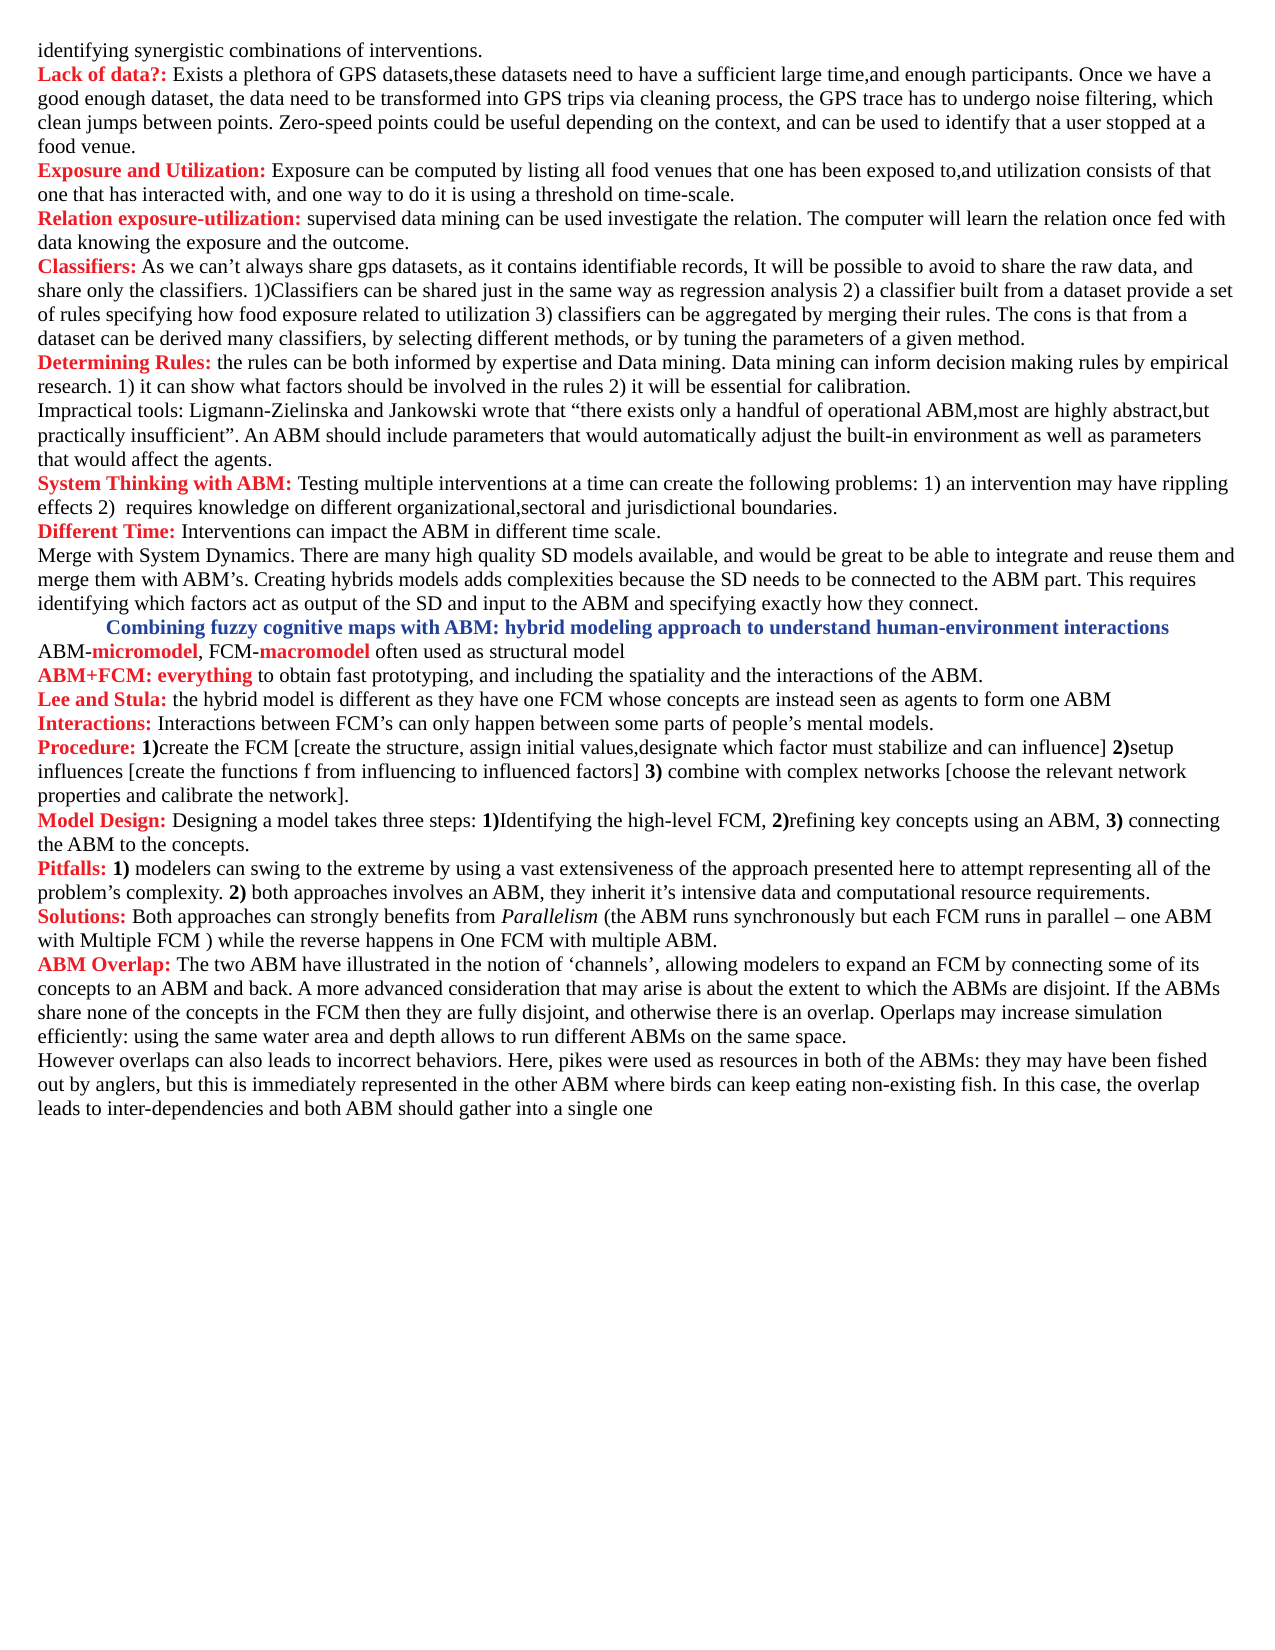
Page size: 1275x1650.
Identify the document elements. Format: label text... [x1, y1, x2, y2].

text ABM+FCM: everything to obtain fast prototyping, and including the spatiality and the interactions of the ABM. [37, 663, 1237, 687]
text Impractical tools: Ligmann-Zielinska and Jankowski wrote that “there exists only a handful of operational ABM,most are highly abstract,but practically insufficient”. An ABM should include parameters that would automatically adjust the built-in environment as well as parameters that would affect the agents. [37, 398, 1237, 471]
text Lack of data?: Exists a plethora of GPS datasets,these datasets need to have a sufficient large time,and enough participants. Once we have a good enough dataset, the data need to be transformed into GPS trips via cleaning process, the GPS trace has to undergo noise filtering, which clean jumps between points. Zero-speed points could be useful depending on the context, and can be used to identify that a user stopped at a food venue. [37, 62, 1237, 158]
text Model Design: Designing a model takes three steps: 1)Identifying the high-level FCM, 2)refining key concepts using an ABM, 3) connecting the ABM to the concepts. [37, 807, 1237, 856]
text Lee and Stula: the hybrid model is different as they have one FCM whose concepts are instead seen as agents to form one ABM [37, 687, 1237, 711]
text Solutions: Both approaches can strongly benefits from Parallelism (the ABM runs synchronously but each FCM runs in parallel – one ABM with Multiple FCM ) while the reverse happens in One FCM with multiple ABM. [37, 904, 1237, 952]
text Exposure and Utilization: Exposure can be computed by listing all food venues that one has been exposed to,and utilization consists of that one that has interacted with, and one way to do it is using a threshold on time-scale. [37, 158, 1237, 206]
text Combining fuzzy cognitive maps with ABM: hybrid modeling approach to understand human-environment interactions [37, 615, 1237, 639]
text identifying synergistic combinations of interventions. [37, 37, 1237, 62]
text However overlaps can also leads to incorrect behaviors. Here, pikes were used as resources in both of the ABMs: they may have been fished out by anglers, but this is immediately represented in the other ABM where birds can keep eating non-existing fish. In this case, the overlap leads to inter-dependencies and both ABM should gather into a single one [37, 1048, 1237, 1120]
text Procedure: 1)create the FCM [create the structure, assign initial values,designate which factor must stabilize and can influence] 2)setup influences [create the functions f from influencing to influenced factors] 3) combine with complex networks [choose the relevant network properties and calibrate the network]. [37, 735, 1237, 807]
text Classifiers: As we can’t always share gps datasets, as it contains identifiable records, It will be possible to avoid to share the raw data, and share only the classifiers. 1)Classifiers can be shared just in the same way as regression analysis 2) a classifier built from a dataset provide a set of rules specifying how food exposure related to utilization 3) classifiers can be aggregated by merging their rules. The cons is that from a dataset can be derived many classifiers, by selecting different methods, or by tuning the parameters of a given method. [37, 254, 1237, 350]
text System Thinking with ABM: Testing multiple interventions at a time can create the following problems: 1) an intervention may have rippling effects 2) requires knowledge on different organizational,sectoral and jurisdictional boundaries. [37, 471, 1237, 519]
text Relation exposure-utilization: supervised data mining can be used investigate the relation. The computer will learn the relation once fed with data knowing the exposure and the outcome. [37, 206, 1237, 254]
text Merge with System Dynamics. There are many high quality SD models available, and would be great to be able to integrate and reuse them and merge them with ABM’s. Creating hybrids models adds complexities because the SD needs to be connected to the ABM part. This requires identifying which factors act as output of the SD and input to the ABM and specifying exactly how they connect. [37, 543, 1237, 615]
text ABM Overlap: The two ABM have illustrated in the notion of ‘channels’, allowing modelers to expand an FCM by connecting some of its concepts to an ABM and back. A more advanced consideration that may arise is about the extent to which the ABMs are disjoint. If the ABMs share none of the concepts in the FCM then they are fully disjoint, and otherwise there is an overlap. Operlaps may increase simulation efficiently: using the same water area and depth allows to run different ABMs on the same space. [37, 952, 1237, 1048]
text Determining Rules: the rules can be both informed by expertise and Data mining. Data mining can inform decision making rules by empirical research. 1) it can show what factors should be involved in the rules 2) it will be essential for calibration. [37, 350, 1237, 398]
text Different Time: Interventions can impact the ABM in different time scale. [37, 519, 1237, 543]
text Pitfalls: 1) modelers can swing to the extreme by using a vast extensiveness of the approach presented here to attempt representing all of the problem’s complexity. 2) both approaches involves an ABM, they inherit it’s intensive data and computational resource requirements. [37, 856, 1237, 904]
text ABM-micromodel, FCM-macromodel often used as structural model [37, 639, 1237, 663]
text Interactions: Interactions between FCM’s can only happen between some parts of people’s mental models. [37, 711, 1237, 735]
